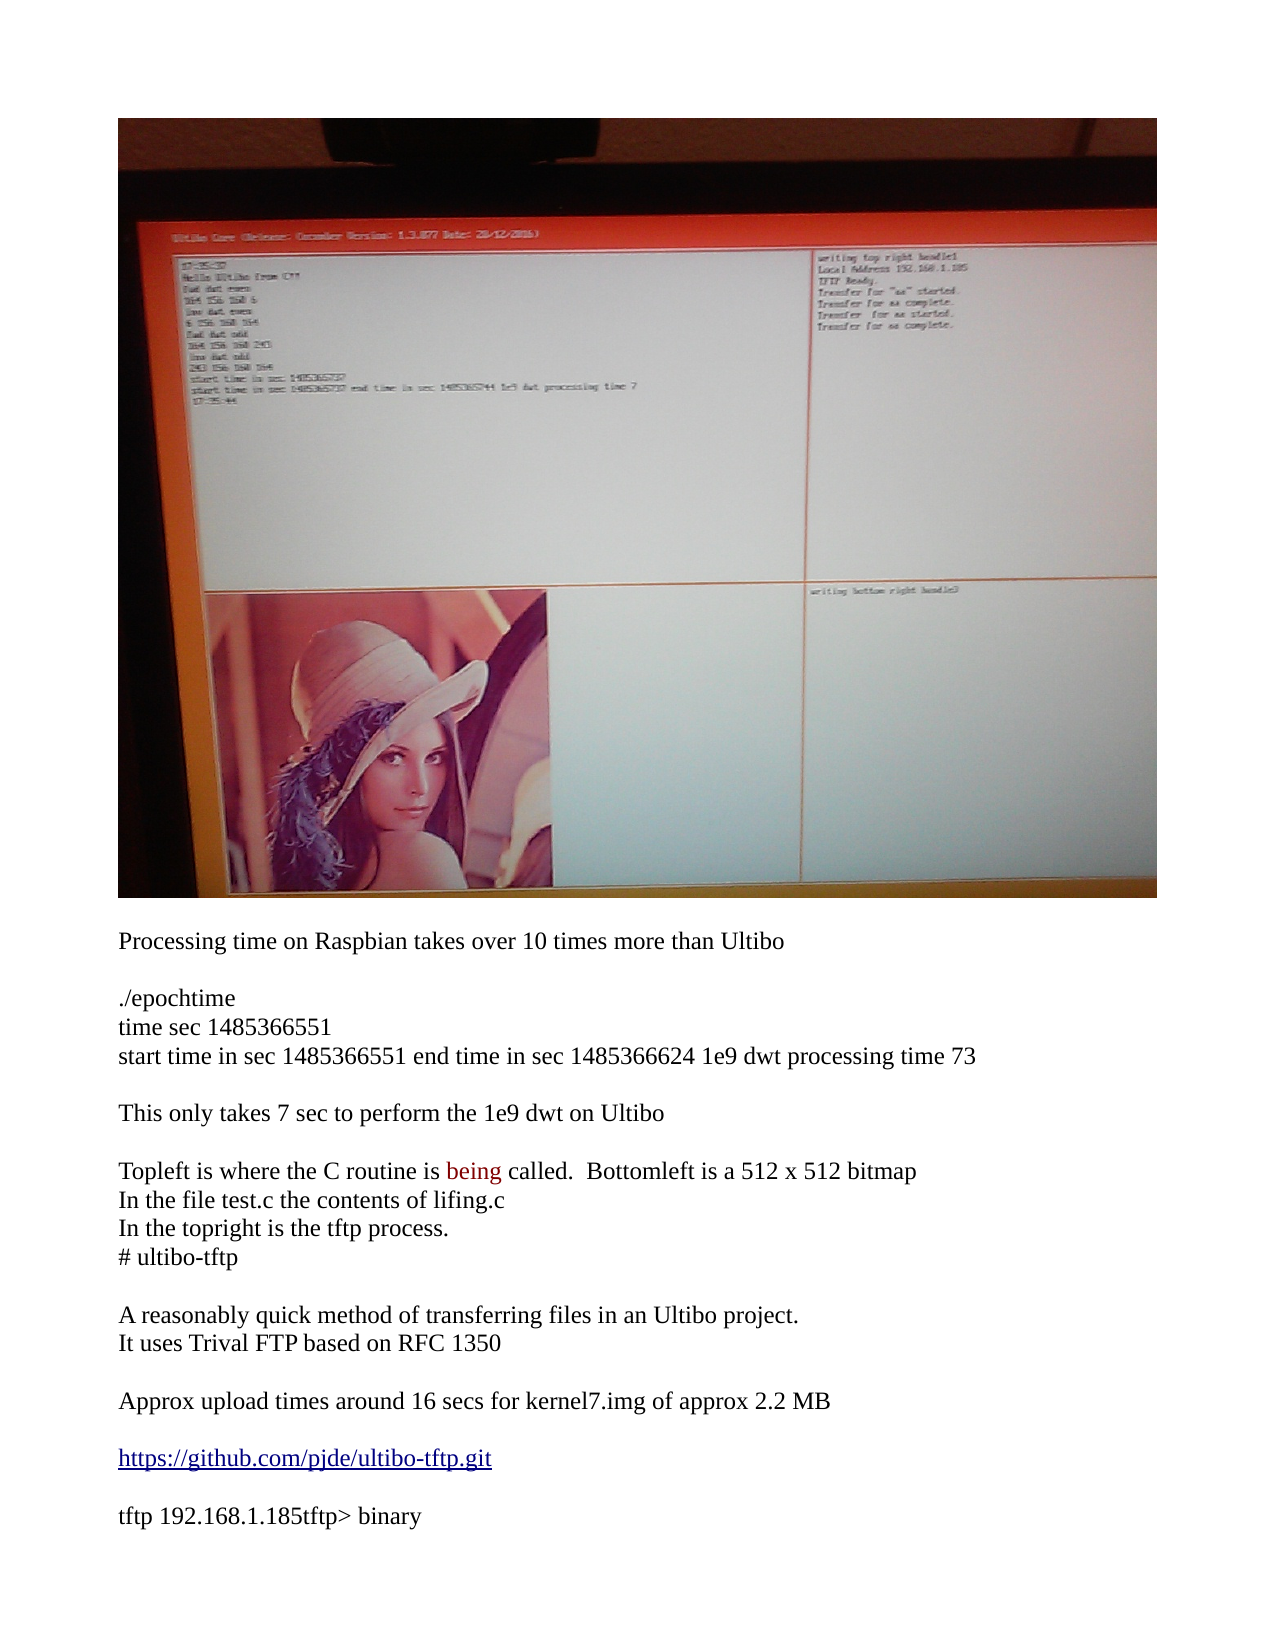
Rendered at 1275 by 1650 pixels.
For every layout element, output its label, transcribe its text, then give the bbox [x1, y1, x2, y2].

text A reasonably quick method of transferring files in an Ultibo project. [118, 1300, 1157, 1328]
text Topleft is where the C routine is being called. Bottomleft is a 512 x 512 bitmap [118, 1156, 1157, 1185]
picture [118, 118, 1157, 898]
text # ultibo-tftp [118, 1242, 1157, 1271]
text https://github.com/pjde/ultibo-tftp.git [118, 1443, 1157, 1472]
text This only takes 7 sec to perform the 1e9 dwt on Ultibo [118, 1098, 1157, 1127]
text Processing time on Raspbian takes over 10 times more than Ultibo [118, 926, 1157, 955]
text In the file test.c the contents of lifing.c [118, 1185, 1157, 1213]
text ./epochtime [118, 983, 1157, 1012]
text start time in sec 1485366551 end time in sec 1485366624 1e9 dwt processing time 73 [118, 1041, 1157, 1070]
text It uses Trival FTP based on RFC 1350 [118, 1328, 1157, 1357]
text time sec 1485366551 [118, 1012, 1157, 1041]
text Approx upload times around 16 secs for kernel7.img of approx 2.2 MB [118, 1386, 1157, 1415]
text tftp 192.168.1.185tftp> binary [118, 1501, 1157, 1530]
text In the topright is the tftp process. [118, 1213, 1157, 1242]
